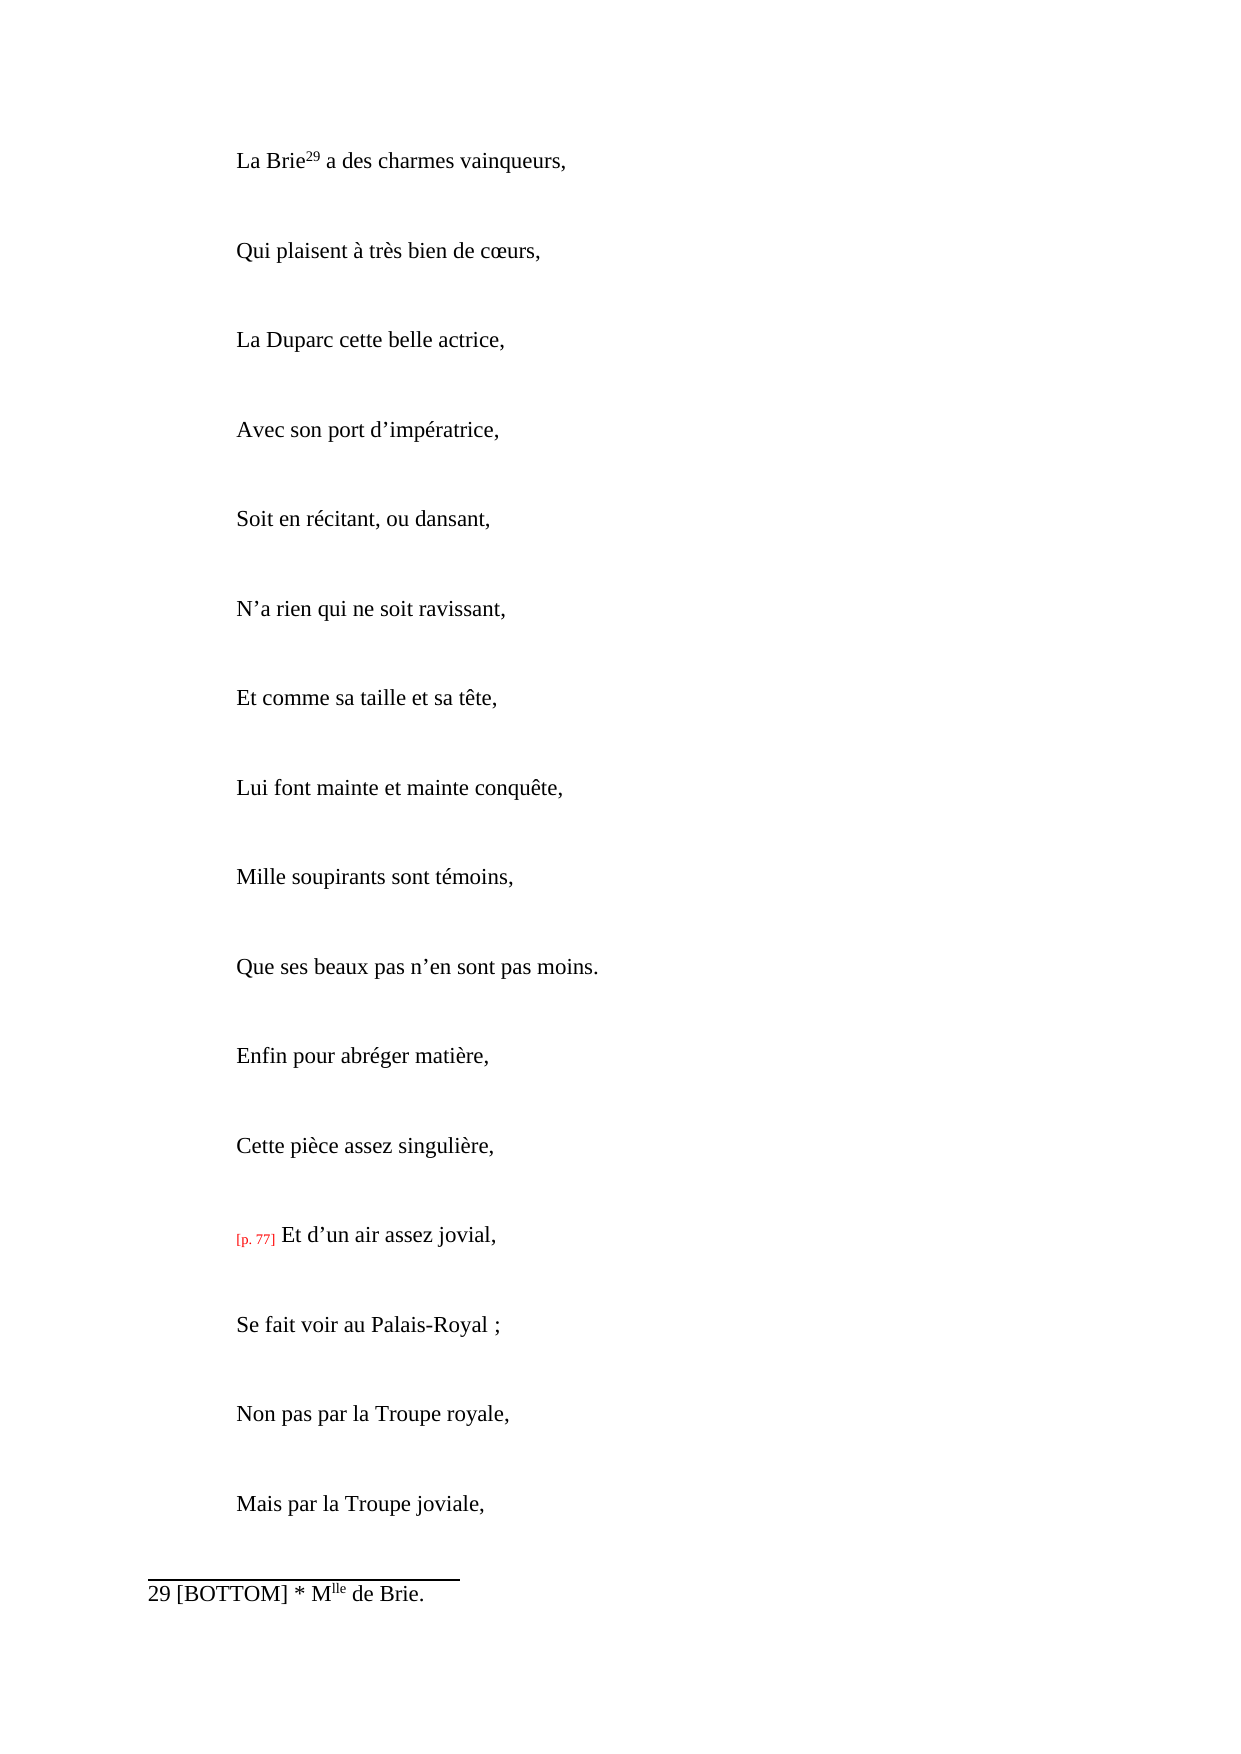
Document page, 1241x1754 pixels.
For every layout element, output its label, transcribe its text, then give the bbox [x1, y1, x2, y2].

text Mais par la Troupe joviale, [236, 1490, 1093, 1516]
text [p. 77] Et d’un air assez jovial, [236, 1221, 1093, 1248]
text Et comme sa taille et sa tête, [236, 684, 1093, 711]
text Lui font mainte et mainte conquête, [236, 774, 1093, 800]
text Avec son port d’impératrice, [236, 416, 1093, 442]
text Que ses beaux pas n’en sont pas moins. [236, 953, 1093, 979]
text Cette pièce assez singulière, [236, 1132, 1093, 1158]
text Enfin pour abréger matière, [236, 1042, 1093, 1069]
text Non pas par la Troupe royale, [236, 1400, 1093, 1427]
text Se fait voir au Palais-Royal ; [236, 1311, 1093, 1337]
text Qui plaisent à très bien de cœurs, [236, 237, 1093, 263]
text [BOTTOM] * Mlle de Brie. [148, 1580, 1093, 1606]
text N’a rien qui ne soit ravissant, [236, 595, 1093, 621]
text La Brie a des charmes vainqueurs, [236, 148, 1093, 174]
text Mille soupirants sont témoins, [236, 863, 1093, 890]
text La Duparc cette belle actrice, [236, 327, 1093, 353]
text Soit en récitant, ou dansant, [236, 506, 1093, 532]
